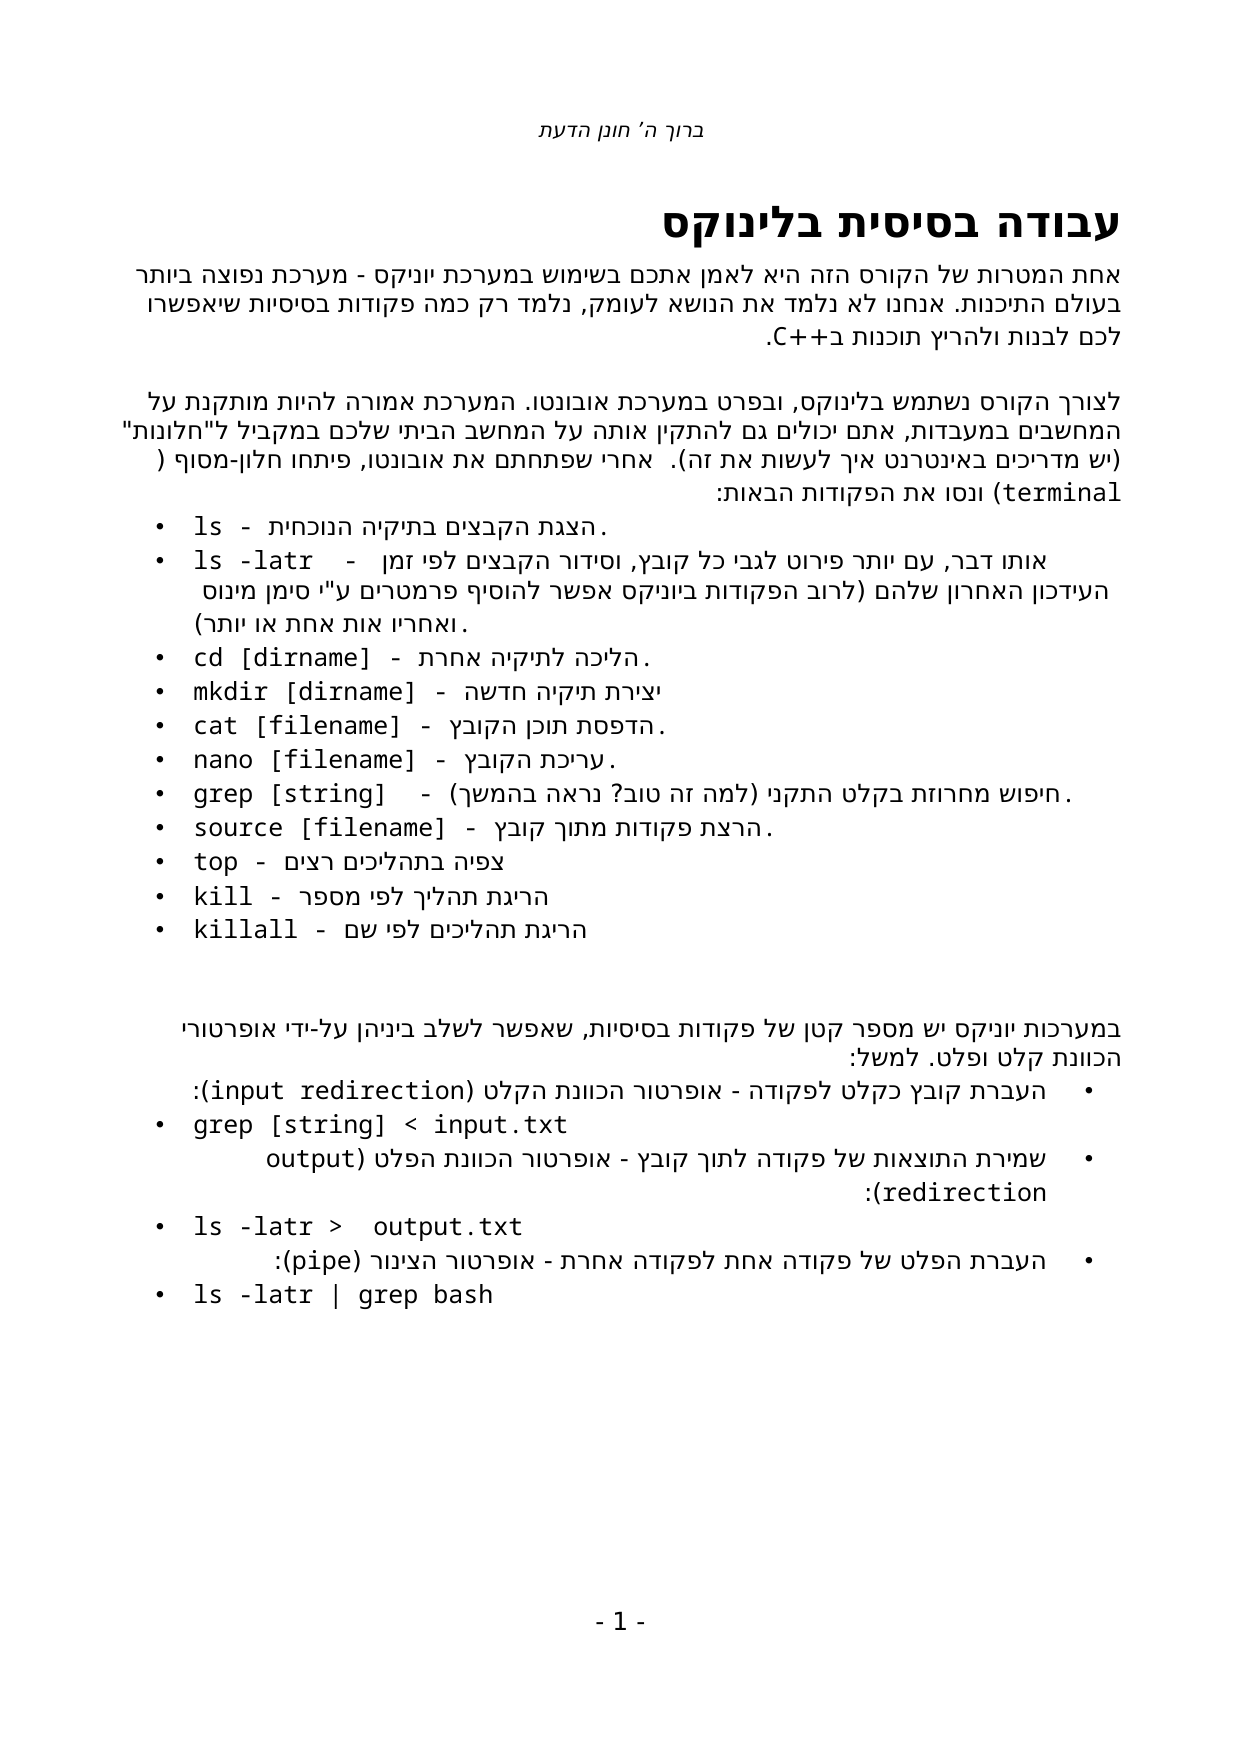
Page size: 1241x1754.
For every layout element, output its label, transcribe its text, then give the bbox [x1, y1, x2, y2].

list שמירת התוצאות של פקודה לתוך קובץ - אופרטור הכוונת הפלט (output redirection): [118, 1141, 1084, 1209]
list ls -latr > output.txt [156, 1209, 1122, 1243]
list cat [filename] - הדפסת תוכן הקובץ. [156, 708, 1122, 742]
text לצורך הקורס נשתמש בלינוקס, ובפרט במערכת אובונטו. המערכת אמורה להיות מותקנת על המחשבים במעבדות, אתם יכולים גם להתקין אותה על המחשב הביתי שלכם במקביל ל"חלונות" (יש מדריכים באינטרנט איך לעשות את זה). אחרי שפתחתם את אובונטו, פיתחו חלון-מסוף (terminal) ונסו את הפקודות הבאות: [118, 387, 1122, 508]
list cd [dirname] - הליכה לתיקיה אחרת. [156, 640, 1122, 674]
list killall - הריגת תהליכים לפי שם [156, 912, 1122, 946]
list grep [string] < input.txt [156, 1107, 1122, 1141]
list העברת קובץ כקלט לפקודה - אופרטור הכוונת הקלט (input redirection): [118, 1073, 1084, 1107]
list grep [string] - חיפוש מחרוזת בקלט התקני (למה זה טוב? נראה בהמשך). [156, 776, 1122, 810]
list nano [filename] - עריכת הקובץ. [156, 742, 1122, 776]
list ls -latr | grep bash [156, 1277, 1122, 1311]
list ls - הצגת הקבצים בתיקיה הנוכחית. [156, 508, 1122, 542]
list top - צפיה בתהליכים רצים [156, 844, 1122, 878]
list kill - הריגת תהליך לפי מספר [156, 878, 1122, 912]
text אחת המטרות של הקורס הזה היא לאמן אתכם בשימוש במערכת יוניקס - מערכת נפוצה ביותר בעולם התיכנות. אנחנו לא נלמד את הנושא לעומק, נלמד רק כמה פקודות בסיסיות שיאפשרו לכם לבנות ולהריץ תוכנות ב++C. [118, 260, 1122, 353]
list source [filename] - הרצת פקודות מתוך קובץ. [156, 810, 1122, 844]
text במערכות יוניקס יש מספר קטן של פקודות בסיסיות, שאפשר לשלב ביניהן על-ידי אופרטורי הכוונת קלט ופלט. למשל: [118, 1014, 1122, 1073]
list העברת הפלט של פקודה אחת לפקודה אחרת - אופרטור הצינור (pipe): [118, 1243, 1084, 1277]
list ls -latr - אותו דבר, עם יותר פירוט לגבי כל קובץ, וסידור הקבצים לפי זמן העידכון האחרון שלהם (לרוב הפקודות ביוניקס אפשר להוסיף פרמטרים ע"י סימן מינוס ואחריו אות אחת או יותר). [156, 542, 1122, 640]
subtitle עבודה בסיסית בלינוקס [118, 197, 1122, 248]
list mkdir [dirname] - יצירת תיקיה חדשה [156, 674, 1122, 708]
